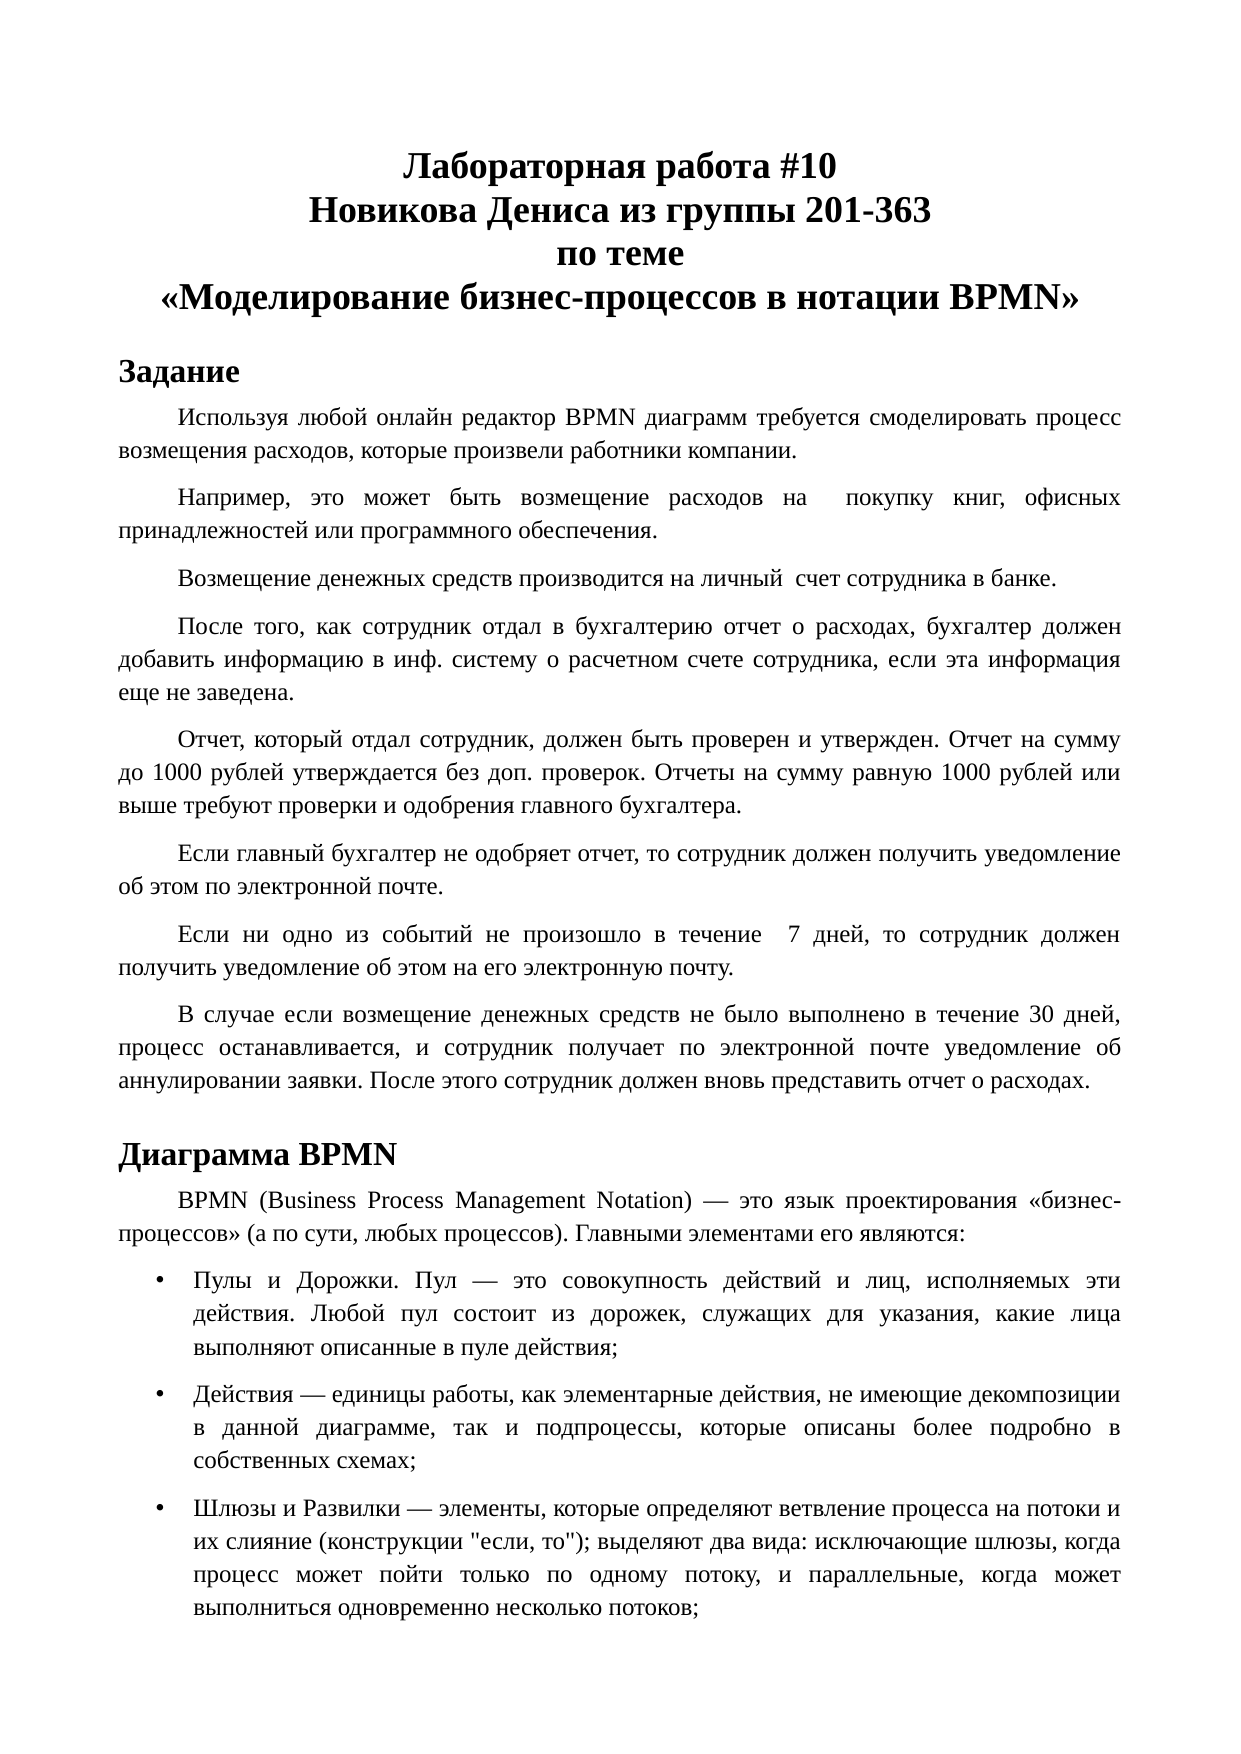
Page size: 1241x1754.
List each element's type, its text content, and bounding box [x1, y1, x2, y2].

text Отчет, который отдал сотрудник, должен быть проверен и утвержден. Отчет на сумму до 1000 рублей утверждается без доп. проверок. Отчеты на сумму равную 1000 рублей или выше требуют проверки и одобрения главного бухгалтера. [118, 724, 1122, 819]
list Пулы и Дорожки. Пул — это совокупность действий и лиц, исполняемых эти действия. Любой пул состоит из дорожек, служащих для указания, какие лица выполняют описанные в пуле действия; [156, 1266, 1122, 1360]
subtitle «Моделирование бизнес-процессов в нотации BPMN» [118, 274, 1122, 317]
text Если ни одно из событий не произошло в течение 7 дней, то сотрудник должен получить уведомление об этом на его электронную почту. [118, 919, 1122, 980]
list Шлюзы и Развилки — элементы, которые определяют ветвление процесса на потоки и их слияние (конструкции "если, то"); выделяют два вида: исключающие шлюзы, когда процесс может пойти только по одному потоку, и параллельные, когда может выполниться одновременно несколько потоков; [156, 1493, 1122, 1621]
subtitle Лабораторная работа #10 [118, 143, 1122, 187]
subtitle Диаграмма BPMN [118, 1134, 1122, 1172]
subtitle Новикова Дениса из группы 201-363 [118, 187, 1122, 230]
subtitle по теме [118, 230, 1122, 274]
list Действия — единицы работы, как элементарные действия, не имеющие декомпозиции в данной диаграмме, так и подпроцессы, которые описаны более подробно в собственных схемах; [156, 1379, 1122, 1474]
text Используя любой онлайн редактор BPMN диаграмм требуется смоделировать процесс возмещения расходов, которые произвели работники компании. [118, 402, 1122, 464]
text Например, это может быть возмещение расходов на покупку книг, офисных принадлежностей или программного обеспечения. [118, 482, 1122, 544]
text В случае если возмещение денежных средств не было выполнено в течение 30 дней, процесс останавливается, и сотрудник получает по электронной почте уведомление об аннулировании заявки. После этого сотрудник должен вновь представить отчет о расходах. [118, 999, 1122, 1094]
text BPMN (Business Process Management Notation) — это язык проектирования «бизнес-процессов» (а по сути, любых процессов). Главными элементами его являются: [118, 1185, 1122, 1247]
text После того, как сотрудник отдал в бухгалтерию отчет о расходах, бухгалтер должен добавить информацию в инф. систему о расчетном счете сотрудника, если эта информация еще не заведена. [118, 611, 1122, 706]
text Если главный бухгалтер не одобряет отчет, то сотрудник должен получить уведомление об этом по электронной почте. [118, 838, 1122, 900]
subtitle Задание [118, 351, 1122, 389]
text Возмещение денежных средств производится на личный счет сотрудника в банке. [118, 563, 1122, 592]
